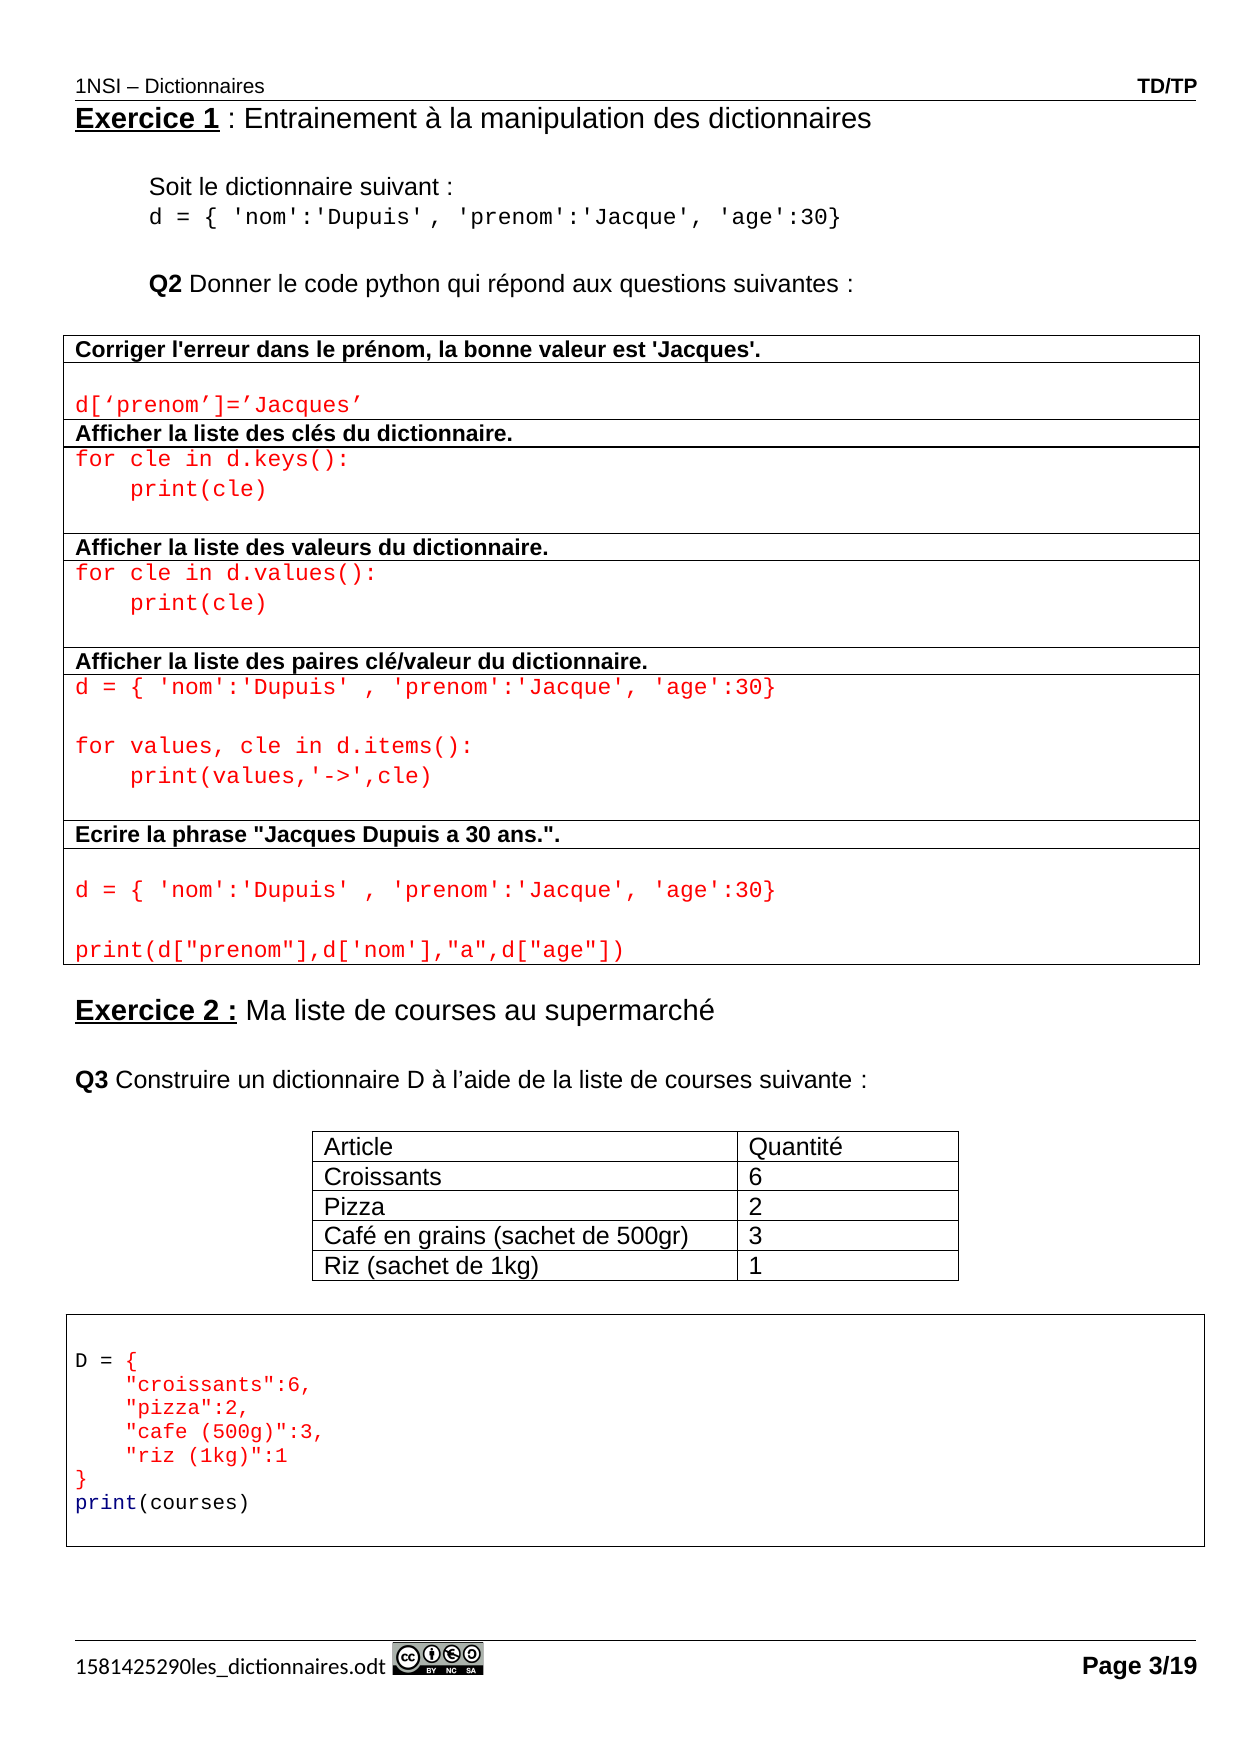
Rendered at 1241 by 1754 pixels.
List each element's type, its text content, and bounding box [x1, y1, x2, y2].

table_cell 6 [738, 1162, 958, 1190]
text Q3 Construire un dictionnaire D à l’aide de la liste de courses suivante : [75, 1065, 1196, 1093]
table_header Corriger l'erreur dans le prénom, la bonne valeur est 'Jacques'. [64, 336, 1199, 362]
text D = { [67, 1347, 1204, 1374]
table_header Article [313, 1132, 737, 1161]
text "pizza":2, [75, 1397, 1196, 1421]
table_cell Afficher la liste des valeurs du dictionnaire. [64, 534, 1199, 560]
table_cell for cle in d.values(): print(cle) [64, 561, 1199, 647]
text "croissants":6, [75, 1374, 1196, 1397]
table_cell 1 [738, 1251, 958, 1280]
table_cell d = { 'nom':'Dupuis' , 'prenom':'Jacque', 'age':30} for values, cle in d.items(): print(values,'->',cle) [64, 675, 1199, 820]
table_cell d = { 'nom':'Dupuis' , 'prenom':'Jacque', 'age':30} print(d["prenom"],d['nom'],"a",d["age"]) [64, 849, 1199, 964]
text "cafe (500g)":3, [75, 1421, 1196, 1444]
text Soit le dictionnaire suivant : [75, 172, 1196, 201]
table_cell for cle in d.keys(): print(cle) [64, 448, 1199, 533]
text "riz (1kg)":1 [75, 1444, 1196, 1468]
table_cell Riz (sachet de 1kg) [313, 1251, 737, 1280]
text d = { 'nom':'Dupuis' , 'prenom':'Jacque', 'age':30} [75, 205, 1196, 231]
table_cell Pizza [313, 1191, 737, 1220]
table_cell 2 [738, 1191, 958, 1220]
table_cell Afficher la liste des paires clé/valeur du dictionnaire. [64, 648, 1199, 674]
table_cell Ecrire la phrase "Jacques Dupuis a 30 ans.". [64, 821, 1199, 848]
picture [392, 1642, 484, 1675]
text } [75, 1468, 1196, 1489]
table_cell Café en grains (sachet de 500gr) [313, 1221, 737, 1250]
table_cell Croissants [313, 1162, 737, 1190]
table_cell 3 [738, 1221, 958, 1250]
text print(courses) [67, 1489, 1204, 1546]
table_cell d[‘prenom’]=’Jacques’ [64, 363, 1199, 419]
text Exercice 1 : Entrainement à la manipulation des dictionnaires [75, 101, 1196, 134]
text Exercice 2 : Ma liste de courses au supermarché [75, 993, 1196, 1027]
text Q2 Donner le code python qui répond aux questions suivantes : [75, 269, 1196, 297]
table_cell Afficher la liste des clés du dictionnaire. [64, 420, 1199, 446]
table_header Quantité [738, 1132, 958, 1161]
